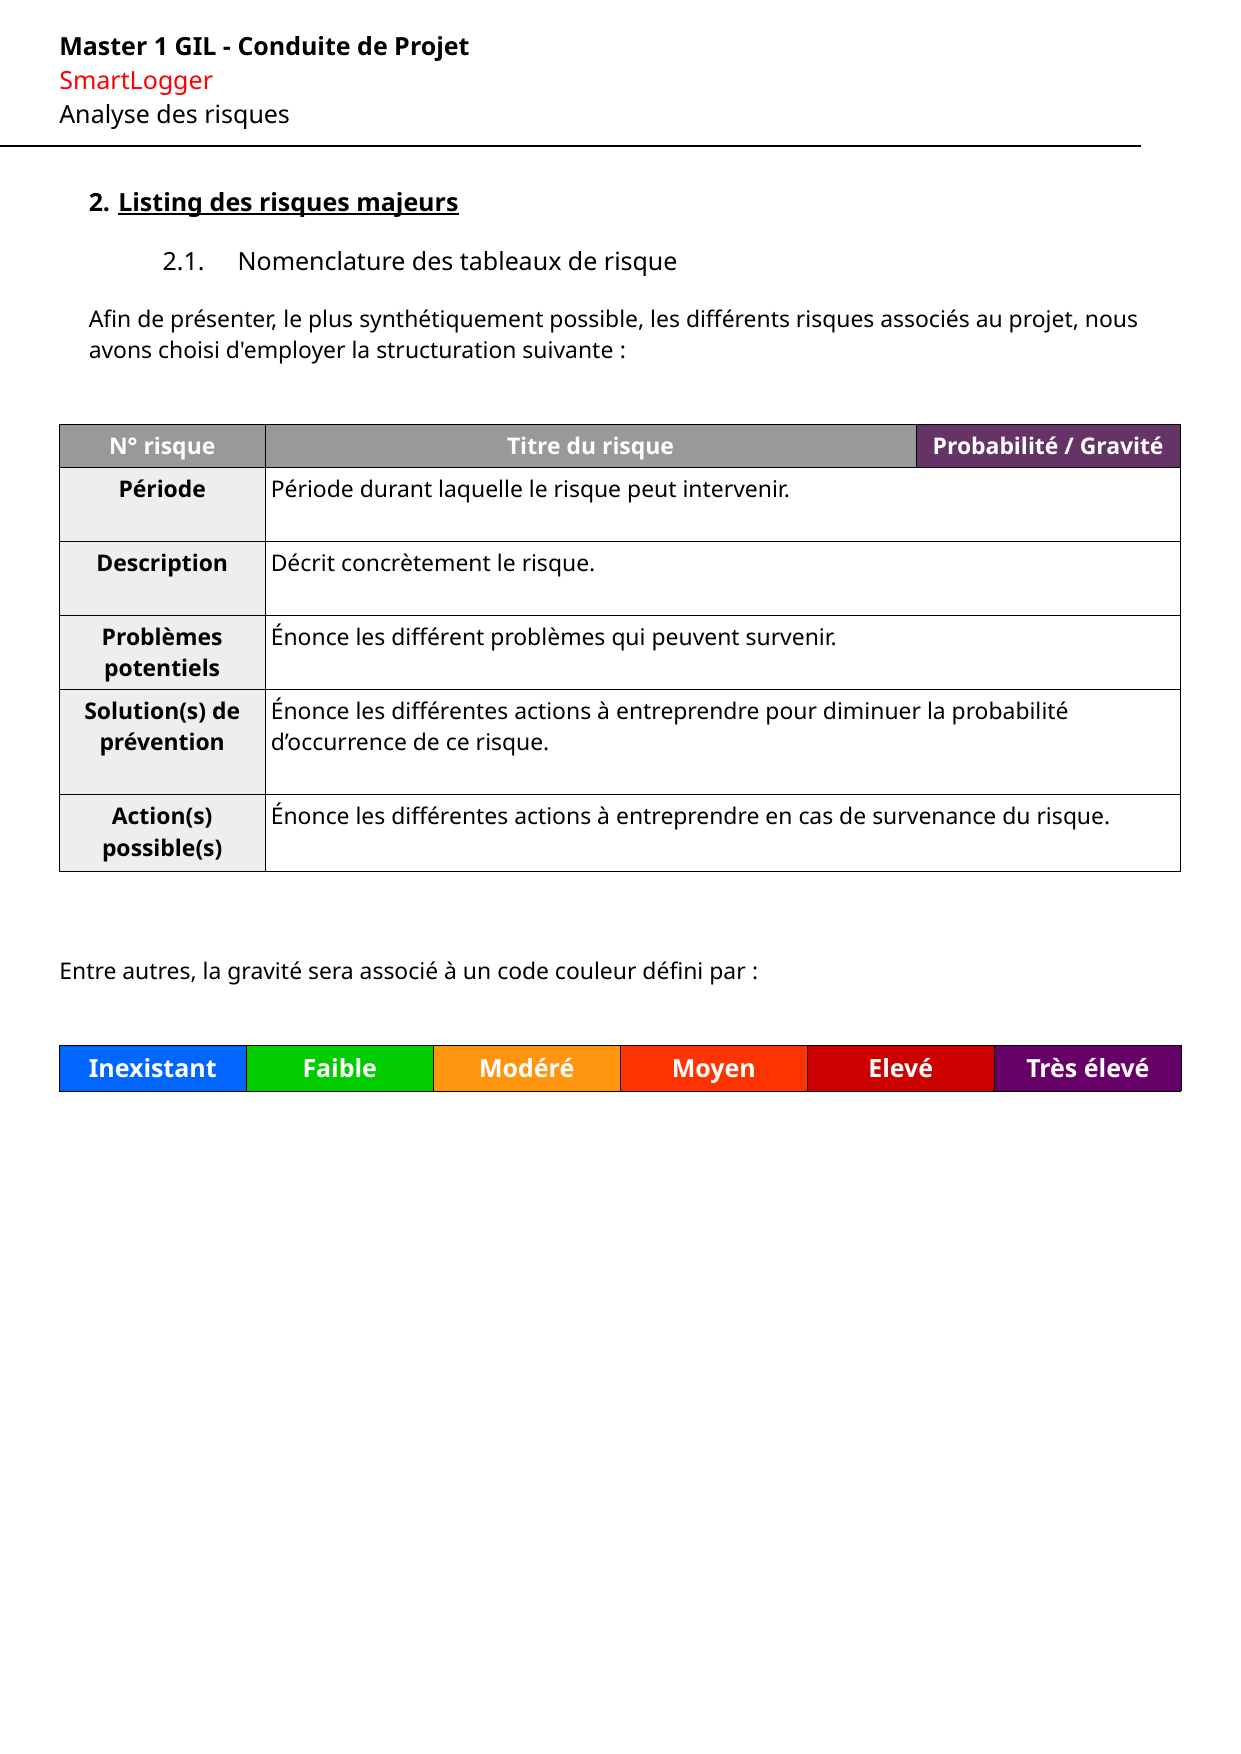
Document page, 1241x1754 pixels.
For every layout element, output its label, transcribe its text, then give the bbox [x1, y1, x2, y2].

subtitle Listing des risques majeurs [88, 184, 1181, 218]
table_cell Période [60, 468, 265, 541]
table_cell Problèmes potentiels [60, 616, 265, 689]
table_cell Solution(s) de prévention [60, 690, 265, 794]
table_header Faible [247, 1046, 433, 1091]
subtitle Nomenclature des tableaux de risque [162, 243, 1181, 277]
table_cell Description [60, 542, 265, 615]
table_cell Énonce les différentes actions à entreprendre pour diminuer la probabilité d’occurrence de ce risque. [266, 690, 1180, 794]
table_header N° risque [60, 425, 265, 467]
table_header Moyen [621, 1046, 807, 1091]
subtitle Afin de présenter, le plus synthétiquement possible, les différents risques associés au projet, nous avons choisi d'employer la structuration suivante : [88, 302, 1181, 365]
table_header Probabilité / Gravité [917, 425, 1180, 467]
table_cell Énonce les différentes actions à entreprendre en cas de survenance du risque. [266, 795, 1180, 871]
table_cell Décrit concrètement le risque. [266, 542, 1180, 615]
subtitle Entre autres, la gravité sera associé à un code couleur défini par : [59, 955, 1181, 986]
table_header Elevé [808, 1046, 994, 1091]
table_header Inexistant [60, 1046, 246, 1091]
table_cell Énonce les différent problèmes qui peuvent survenir. [266, 616, 1180, 689]
table_header Très élevé [995, 1046, 1181, 1091]
table_header Titre du risque [266, 425, 916, 467]
table_cell Action(s) possible(s) [60, 795, 265, 871]
table_header Modéré [434, 1046, 620, 1091]
table_cell Période durant laquelle le risque peut intervenir. [266, 468, 1180, 541]
